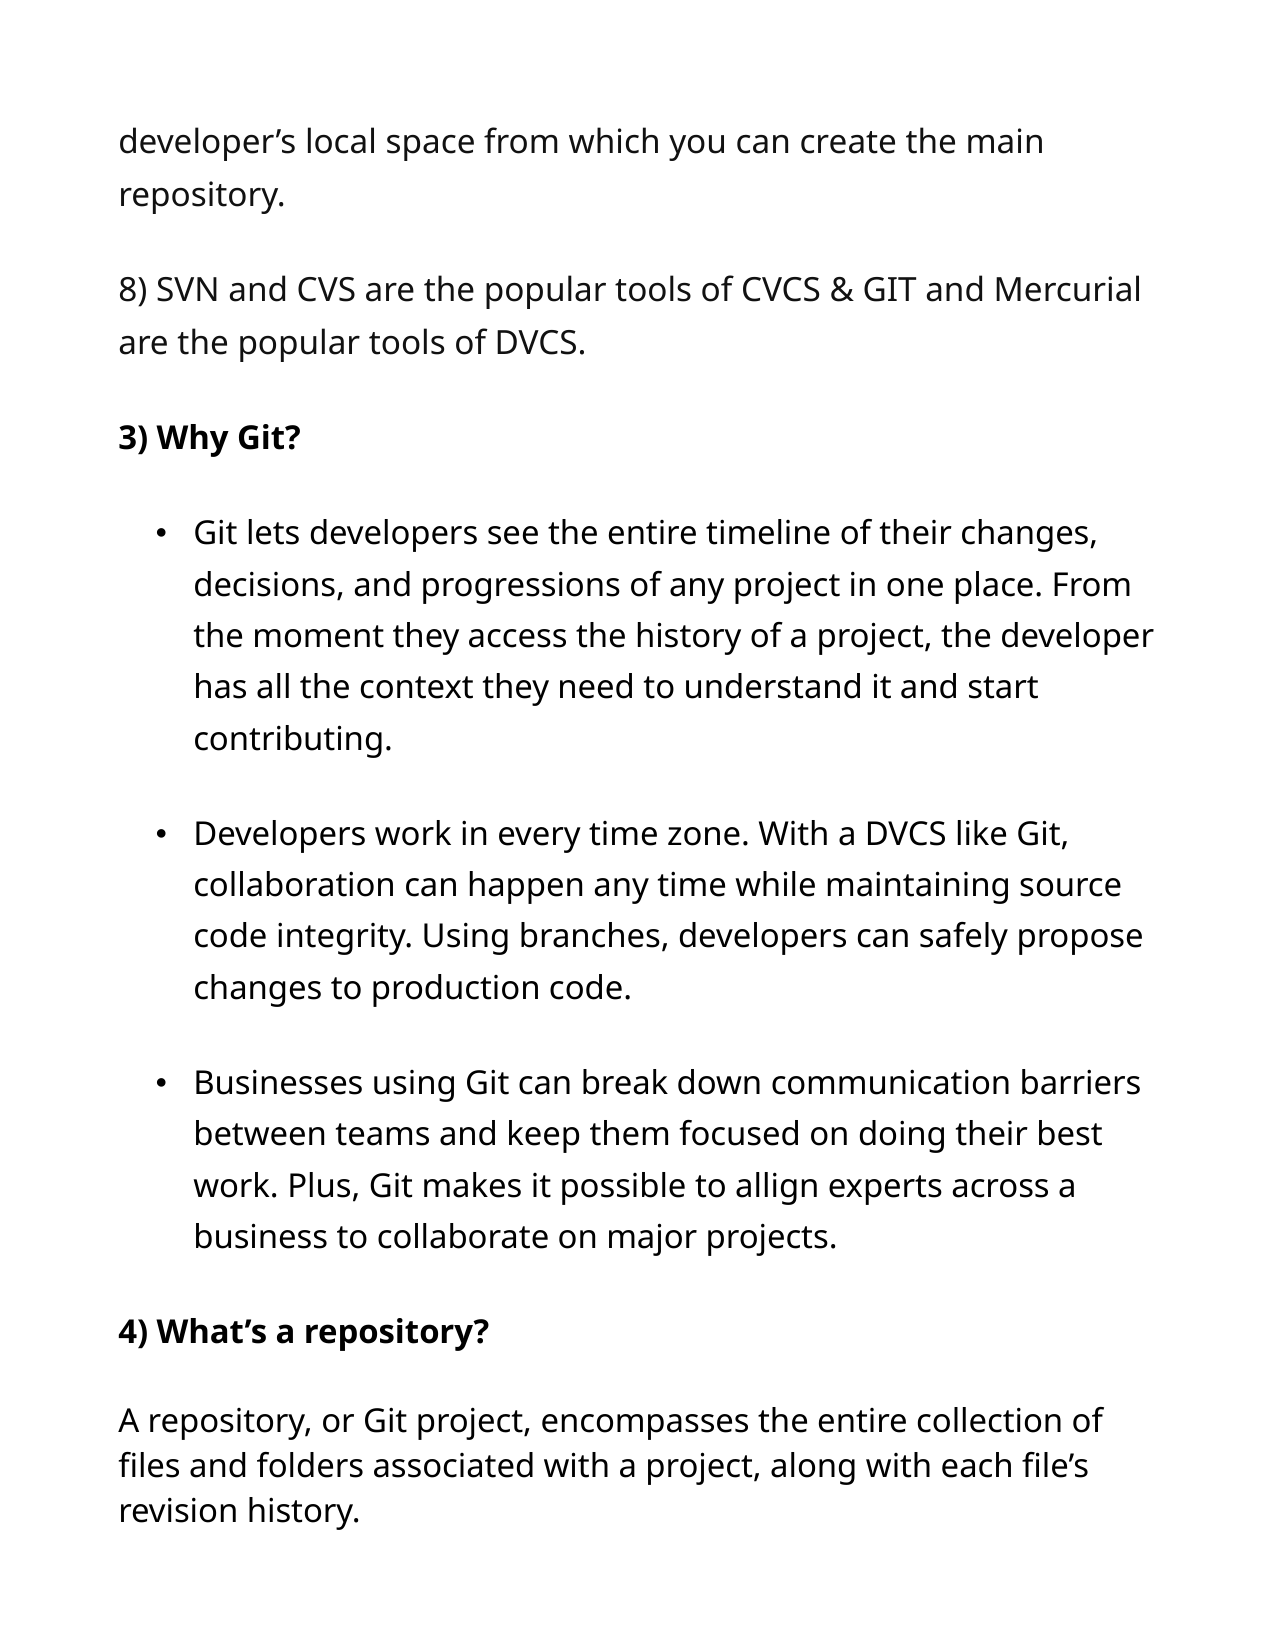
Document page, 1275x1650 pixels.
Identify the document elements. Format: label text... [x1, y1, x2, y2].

text 4) What’s a repository? [118, 1308, 1157, 1353]
list Developers work in every time zone. With a DVCS like Git, collaboration can happen any time while maintaining source code integrity. Using branches, developers can safely propose changes to production code. [156, 810, 1157, 1009]
text 3) Why Git? [118, 414, 1157, 459]
text A repository, or Git project, encompasses the entire collection of files and folders associated with a project, along with each file’s revision history. [118, 1398, 1157, 1532]
text developer’s local space from which you can create the main repository. [118, 118, 1157, 216]
list Git lets developers see the entire timeline of their changes, decisions, and progressions of any project in one place. From the moment they access the history of a project, the developer has all the context they need to understand it and start contributing. [156, 509, 1157, 759]
list Businesses using Git can break down communication barriers between teams and keep them focused on doing their best work. Plus, Git makes it possible to allign experts across a business to collaborate on major projects. [156, 1059, 1157, 1258]
text 8) SVN and CVS are the popular tools of CVCS & GIT and Mercurial are the popular tools of DVCS. [118, 266, 1157, 364]
